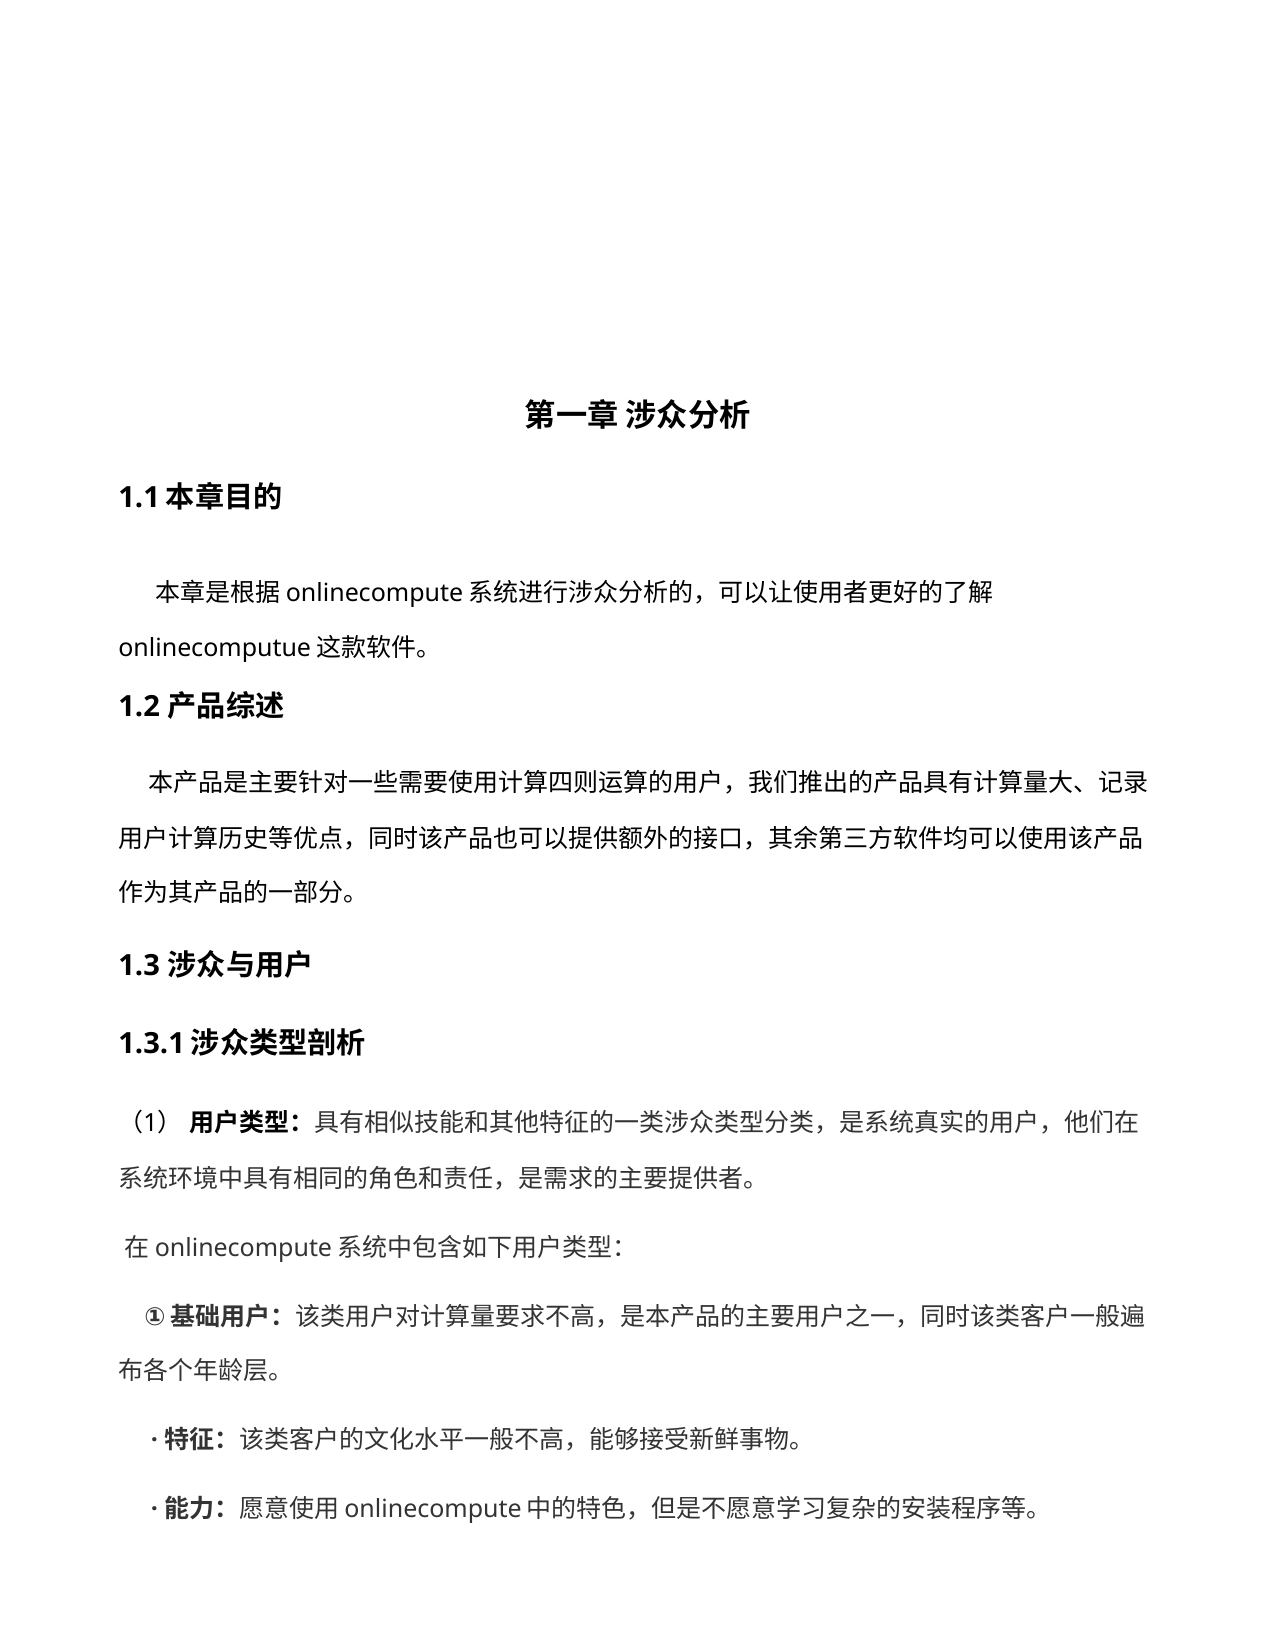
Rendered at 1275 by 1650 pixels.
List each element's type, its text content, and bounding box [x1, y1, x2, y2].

text 1.2 产品综述 [118, 682, 1157, 724]
text 本产品是主要针对一些需要使用计算四则运算的用户，我们推出的产品具有计算量大、记录用户计算历史等优点，同时该产品也可以提供额外的接口，其余第三方软件均可以使用该产品作为其产品的一部分。 [118, 760, 1157, 909]
text ①基础用户：该类用户对计算量要求不高，是本产品的主要用户之一，同时该类客户一般遍布各个年龄层。 [118, 1296, 1157, 1387]
text · 能力：愿意使用onlinecompute中的特色，但是不愿意学习复杂的安装程序等。 [118, 1488, 1157, 1524]
subtitle 1.1本章目的 [118, 474, 1157, 516]
subtitle 第一章 涉众分析 [118, 390, 1157, 435]
subtitle 本章是根据onlinecompute系统进行涉众分析的，可以让使用者更好的了解onlinecomputue这款软件。 [118, 570, 1157, 664]
text 在onlinecompute系统中包含如下用户类型： [118, 1227, 1157, 1263]
text （1） 用户类型：具有相似技能和其他特征的一类涉众类型分类，是系统真实的用户，他们在系统环境中具有相同的角色和责任，是需求的主要提供者。 [118, 1098, 1157, 1194]
text · 特征：该类客户的文化水平一般不高，能够接受新鲜事物。 [118, 1419, 1157, 1456]
text 1.3 涉众与用户 [118, 941, 1157, 984]
text 1.3.1涉众类型剖析 [118, 1019, 1157, 1062]
